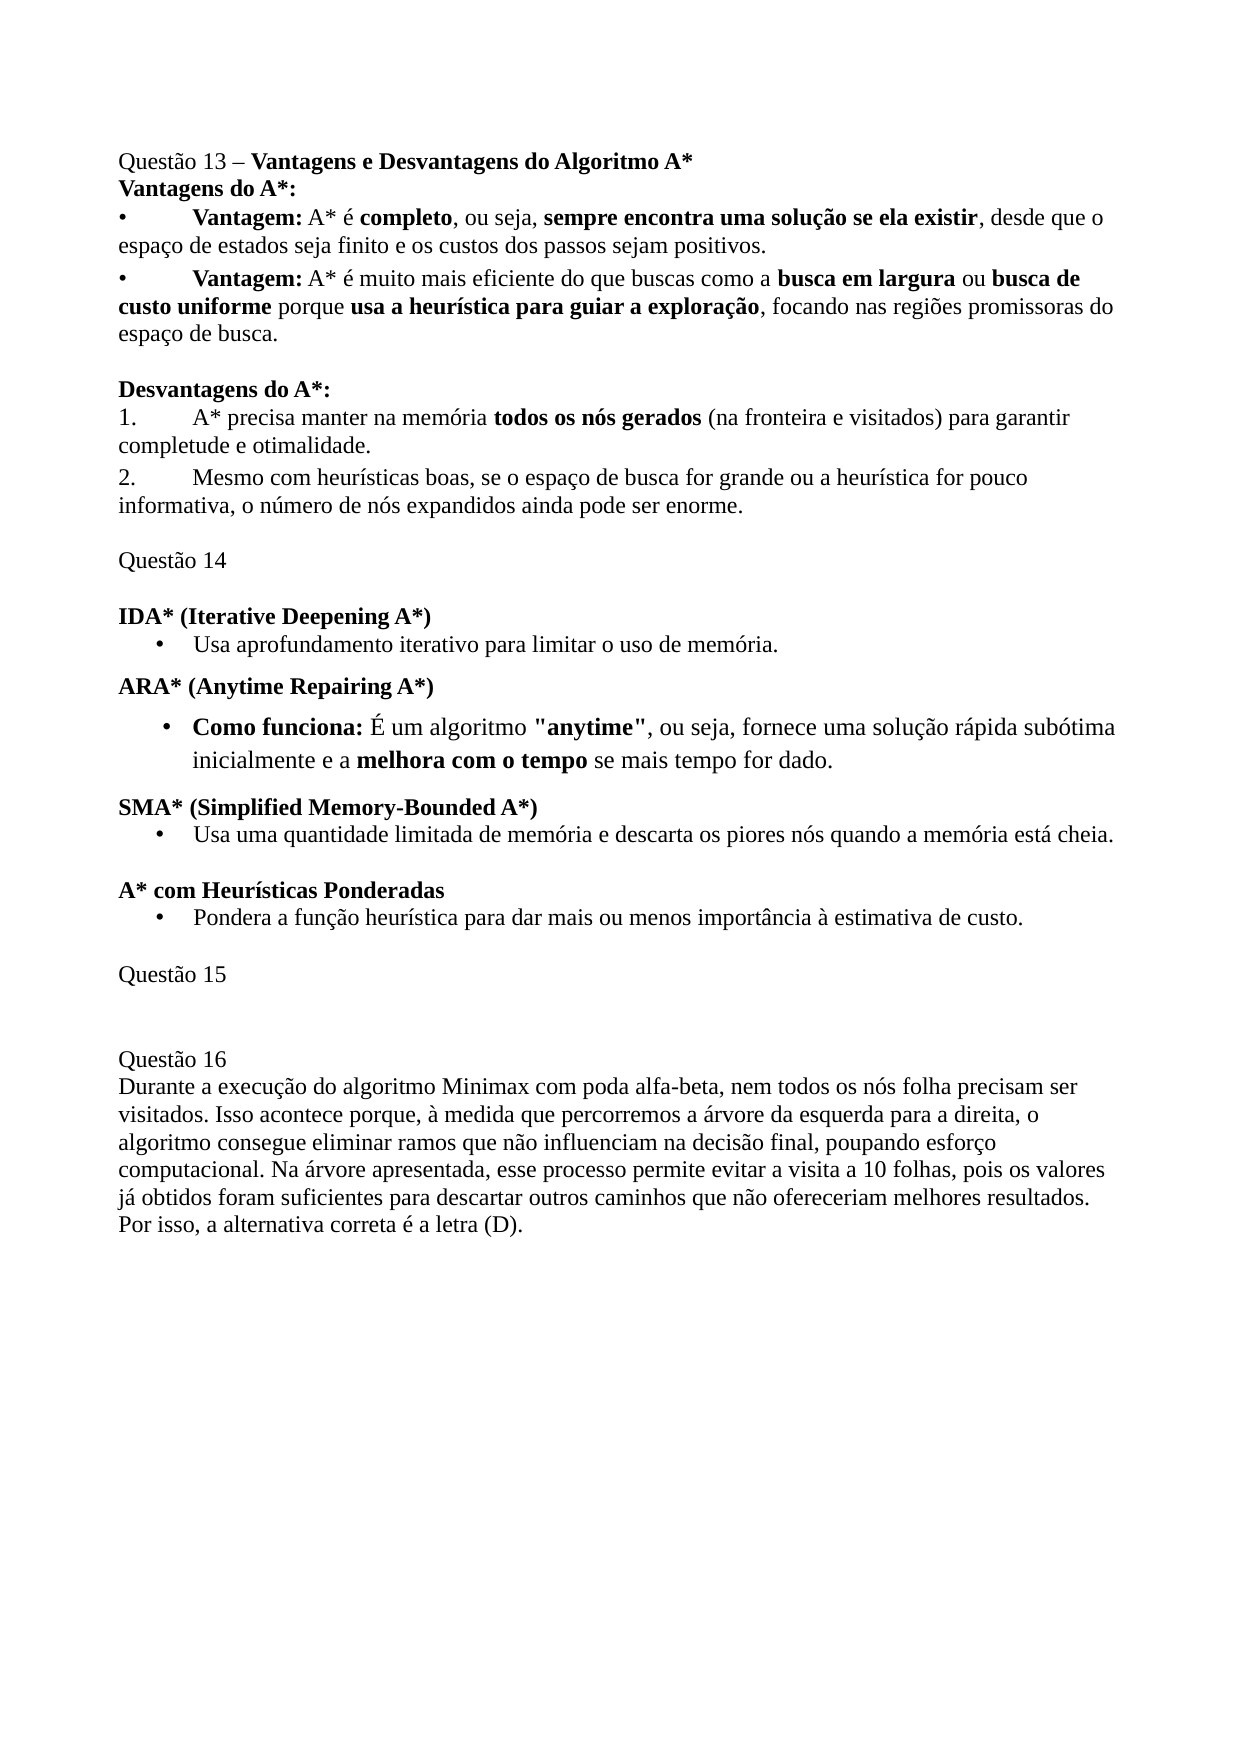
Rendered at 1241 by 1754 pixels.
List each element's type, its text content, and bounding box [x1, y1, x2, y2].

list Usa aprofundamento iterativo para limitar o uso de memória. [156, 630, 1122, 657]
text Questão 13 – Vantagens e Desvantagens do Algoritmo A* [118, 147, 1122, 174]
text Questão 15 [118, 959, 1122, 987]
text Questão 16 [118, 1045, 1122, 1072]
list Usa uma quantidade limitada de memória e descarta os piores nós quando a memória está cheia. [156, 820, 1122, 848]
text Desvantagens do A*: [118, 374, 1122, 402]
list Mesmo com heurísticas boas, se o espaço de busca for grande ou a heurística for pouco informativa, o número de nós expandidos ainda pode ser enorme. [118, 463, 1122, 518]
text A* com Heurísticas Ponderadas [118, 876, 1122, 903]
text SMA* (Simplified Memory-Bounded A*) [118, 793, 1122, 820]
list Como funciona: É um algoritmo "anytime", ou seja, fornece uma solução rápida subótima inicialmente e a melhora com o tempo se mais tempo for dado. [162, 712, 1122, 774]
list Pondera a função heurística para dar mais ou menos importância à estimativa de custo. [156, 903, 1122, 931]
text Questão 14 [118, 546, 1122, 573]
subtitle ARA* (Anytime Repairing A*) [118, 672, 1122, 700]
text IDA* (Iterative Deepening A*) [118, 602, 1122, 630]
text Vantagens do A*: [118, 174, 1122, 202]
list Vantagem: A* é completo, ou seja, sempre encontra uma solução se ela existir, desde que o espaço de estados seja finito e os custos dos passos sejam positivos. [118, 202, 1122, 258]
list A* precisa manter na memória todos os nós gerados (na fronteira e visitados) para garantir completude e otimalidade. [118, 402, 1122, 458]
text Durante a execução do algoritmo Minimax com poda alfa-beta, nem todos os nós folha precisam ser visitados. Isso acontece porque, à medida que percorremos a árvore da esquerda para a direita, o algoritmo consegue eliminar ramos que não influenciam na decisão final, poupando esforço computacional. Na árvore apresentada, esse processo permite evitar a visita a 10 folhas, pois os valores já obtidos foram suficientes para descartar outros caminhos que não ofereceriam melhores resultados. Por isso, a alternativa correta é a letra (D). [118, 1072, 1122, 1238]
list Vantagem: A* é muito mais eficiente do que buscas como a busca em largura ou busca de custo uniforme porque usa a heurística para guiar a exploração, focando nas regiões promissoras do espaço de busca. [118, 263, 1122, 347]
